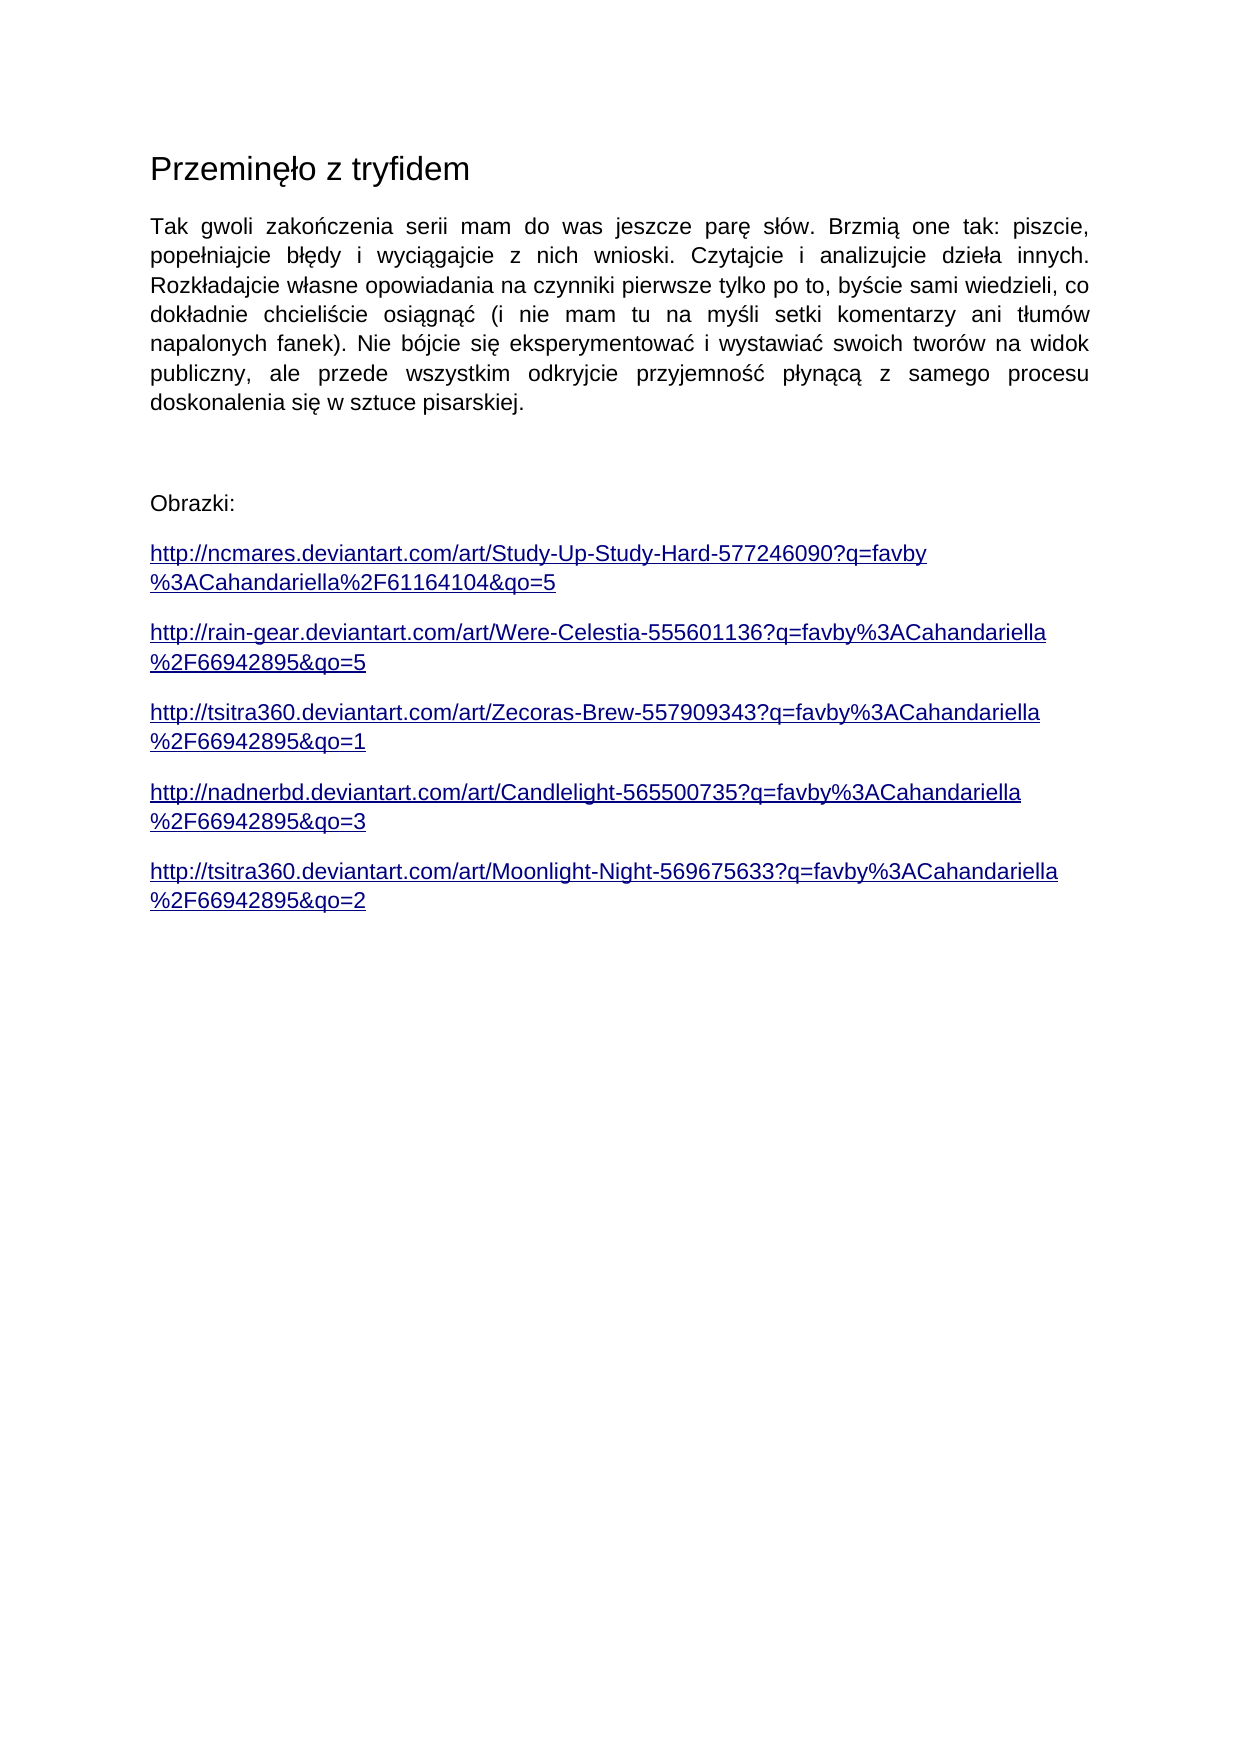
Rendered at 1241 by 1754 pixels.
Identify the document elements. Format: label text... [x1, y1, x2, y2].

text Obrazki: [150, 490, 1091, 516]
text Tak gwoli zakończenia serii mam do was jeszcze parę słów. Brzmią one tak: piszcie, popełniajcie błędy i wyciągajcie z nich wnioski. Czytajcie i analizujcie dzieła innych. Rozkładajcie własne opowiadania na czynniki pierwsze tylko po to, byście sami wiedzieli, co dokładnie chcieliście osiągnąć (i nie mam tu na myśli setki komentarzy ani tłumów napalonych fanek). Nie bójcie się eksperymentować i wystawiać swoich tworów na widok publiczny, ale przede wszystkim odkryjcie przyjemność płynącą z samego procesu doskonalenia się w sztuce pisarskiej. [150, 214, 1091, 416]
text http://ncmares.deviantart.com/art/Study-Up-Study-Hard-577246090?q=favby%3ACahandariella%2F61164104&qo=5 [150, 541, 1091, 596]
text http://rain-gear.deviantart.com/art/Were-Celestia-555601136?q=favby%3ACahandariella%2F66942895&qo=5 [150, 620, 1091, 675]
text http://tsitra360.deviantart.com/art/Zecoras-Brew-557909343?q=favby%3ACahandariella%2F66942895&qo=1 [150, 700, 1091, 755]
text http://tsitra360.deviantart.com/art/Moonlight-Night-569675633?q=favby%3ACahandariella%2F66942895&qo=2 [150, 859, 1091, 914]
text http://nadnerbd.deviantart.com/art/Candlelight-565500735?q=favby%3ACahandariella%2F66942895&qo=3 [150, 779, 1091, 834]
subtitle Przeminęło z tryfidem [150, 150, 1091, 187]
